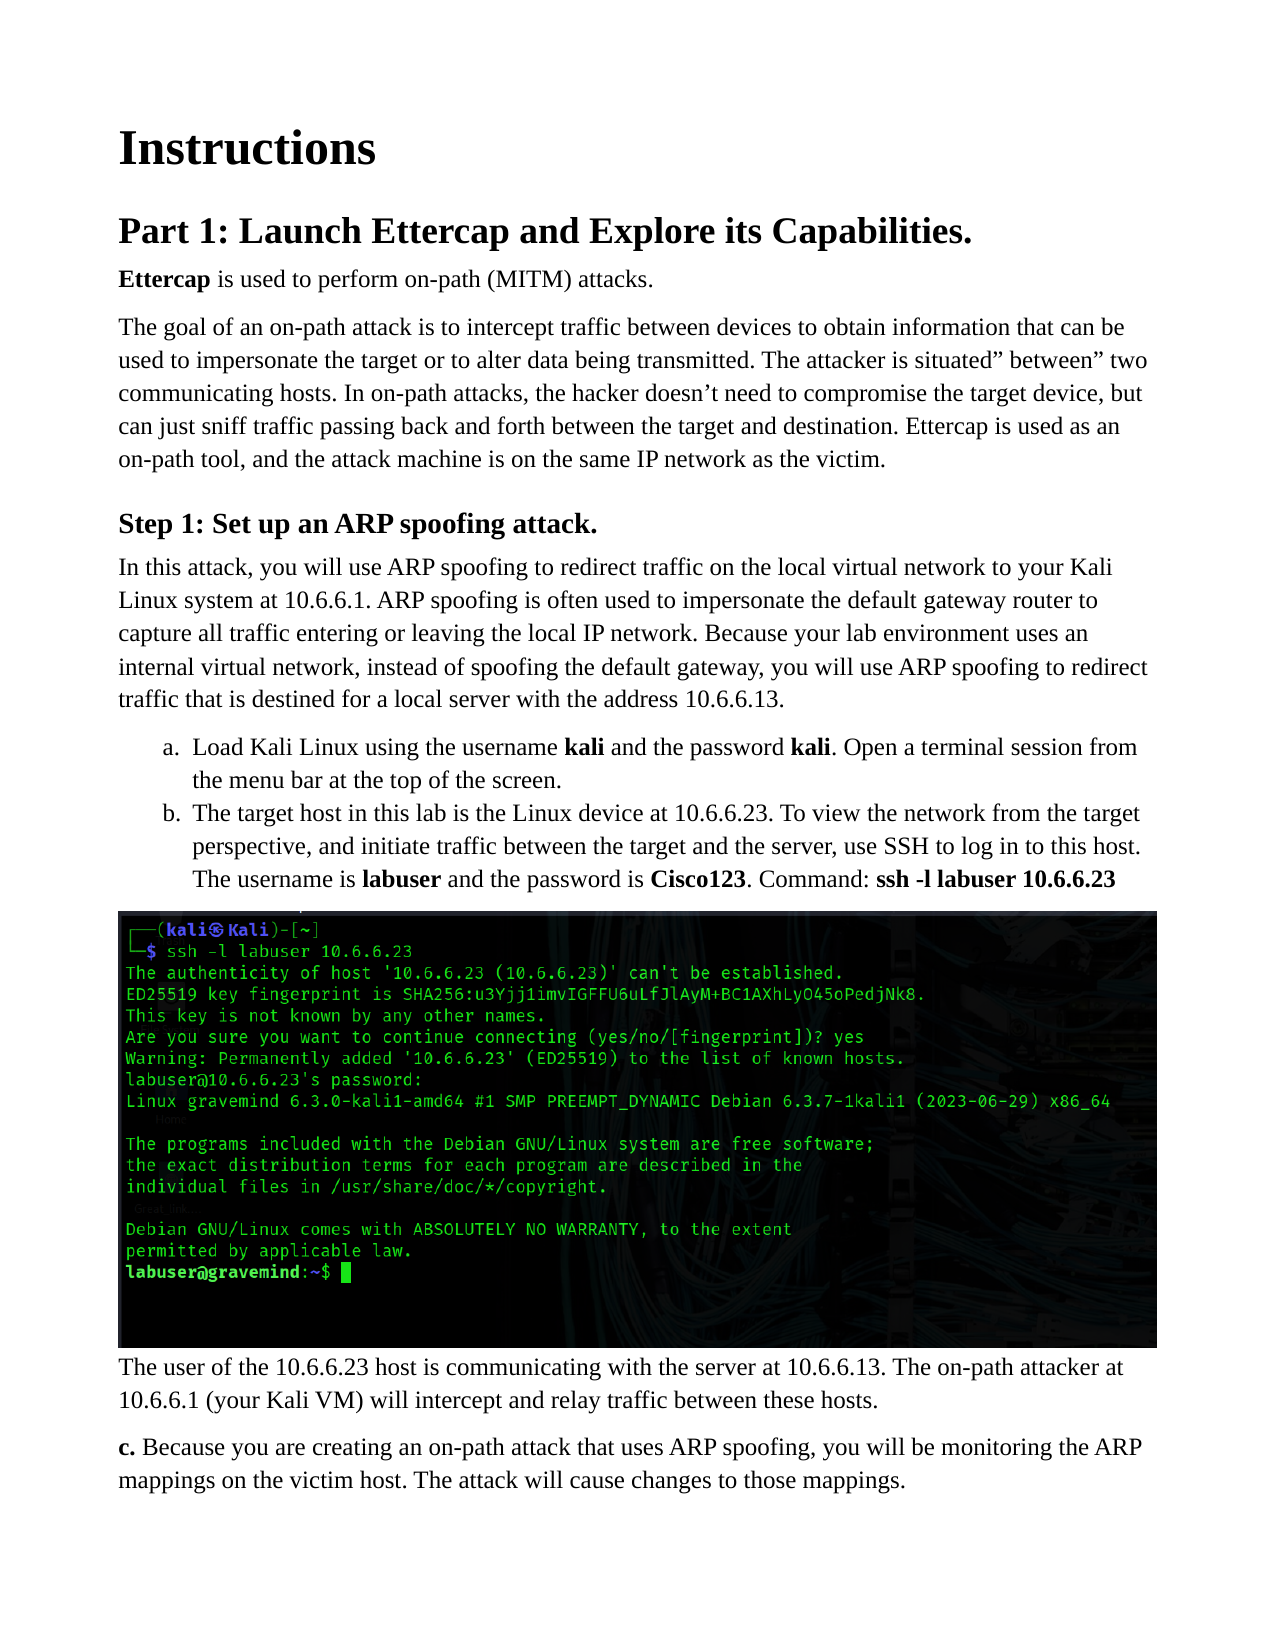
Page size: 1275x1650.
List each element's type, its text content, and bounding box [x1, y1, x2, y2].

subtitle Step 1: Set up an ARP spoofing attack. [118, 506, 1157, 540]
text Ettercap is used to perform on-path (MITM) attacks. [118, 264, 1157, 293]
list The target host in this lab is the Linux device at 10.6.6.23. To view the network from the target perspective, and initiate traffic between the target and the server, use SSH to log in to this host. The username is labuser and the password is Cisco123. Command: ssh -l labuser 10.6.6.23 [162, 798, 1157, 893]
subtitle Part 1: Launch Ettercap and Explore its Capabilities. [118, 209, 1157, 252]
list Load Kali Linux using the username kali and the password kali. Open a terminal session from the menu bar at the top of the screen. [162, 732, 1157, 794]
text In this attack, you will use ARP spoofing to redirect traffic on the local virtual network to your Kali Linux system at 10.6.6.1. ARP spoofing is often used to impersonate the default gateway router to capture all traffic entering or leaving the local IP network. Because your lab environment uses an internal virtual network, instead of spoofing the default gateway, you will use ARP spoofing to redirect traffic that is destined for a local server with the address 10.6.6.13. [118, 552, 1157, 713]
text c. Because you are creating an on-path attack that uses ARP spoofing, you will be monitoring the ARP mappings on the victim host. The attack will cause changes to those mappings. [118, 1432, 1157, 1494]
picture [118, 911, 1157, 1348]
subtitle Instructions [118, 118, 1157, 176]
text The user of the 10.6.6.23 host is communicating with the server at 10.6.6.13. The on-path attacker at 10.6.6.1 (your Kali VM) will intercept and relay traffic between these hosts. [118, 1348, 1157, 1413]
text The goal of an on-path attack is to intercept traffic between devices to obtain information that can be used to impersonate the target or to alter data being transmitted. The attacker is situated” between” two communicating hosts. In on-path attacks, the hacker doesn’t need to compromise the target device, but can just sniff traffic passing back and forth between the target and destination. Ettercap is used as an on-path tool, and the attack machine is on the same IP network as the victim. [118, 312, 1157, 473]
